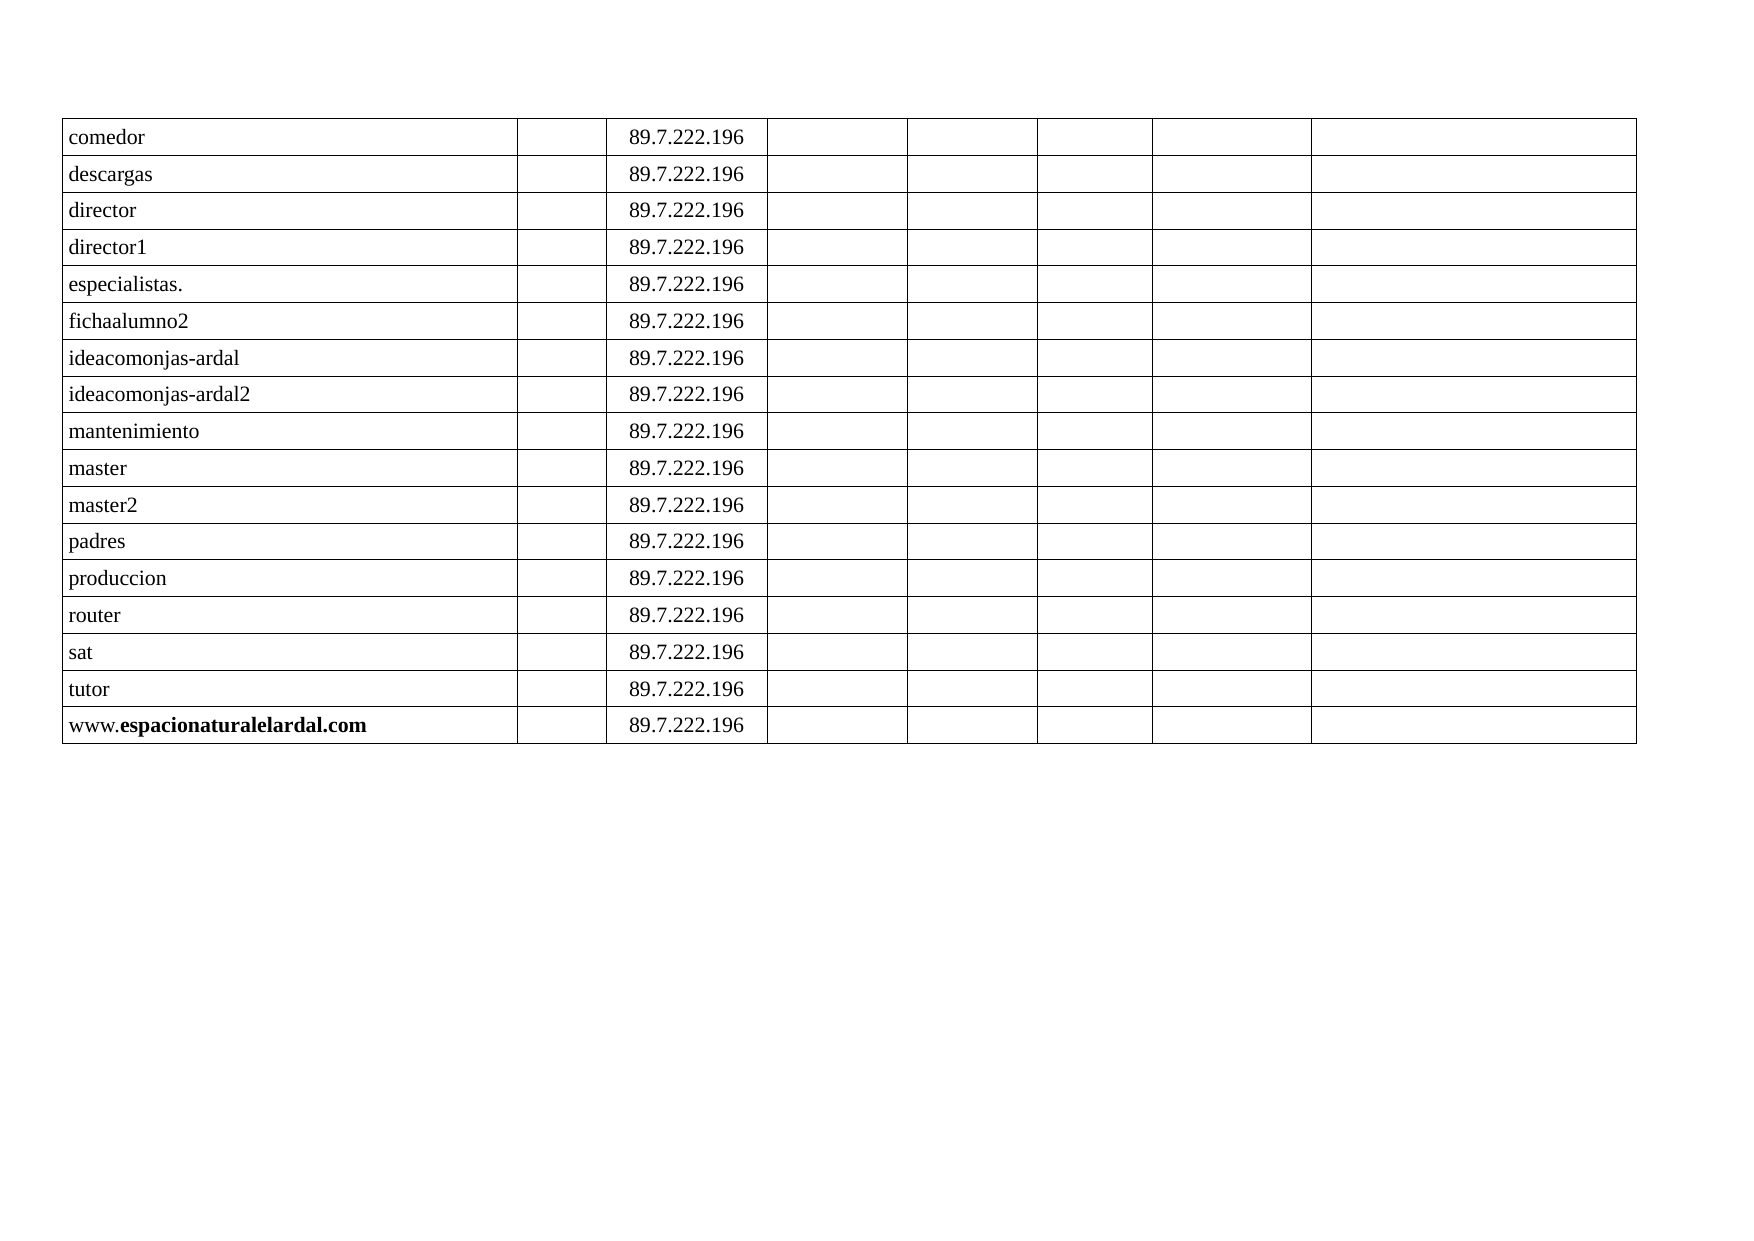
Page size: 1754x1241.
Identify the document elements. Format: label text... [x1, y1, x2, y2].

table_cell ideacomonjas-ardal [63, 340, 517, 376]
table_cell [1038, 450, 1152, 486]
table_cell [768, 524, 907, 559]
table_cell [768, 340, 907, 376]
table_cell [1312, 487, 1636, 523]
table_cell [1038, 230, 1152, 265]
table_cell [908, 119, 1037, 155]
table_cell [768, 487, 907, 523]
table_cell [518, 413, 606, 449]
table_cell [908, 707, 1037, 743]
table_cell [1153, 707, 1311, 743]
table_cell [518, 560, 606, 596]
table_cell [1153, 560, 1311, 596]
table_cell [1312, 560, 1636, 596]
table_cell [1312, 597, 1636, 633]
table_cell [1038, 193, 1152, 228]
table_cell [1312, 119, 1636, 155]
table_cell [1153, 303, 1311, 339]
table_cell [518, 487, 606, 523]
table_cell [908, 377, 1037, 412]
table_cell [1312, 193, 1636, 228]
table_cell router [63, 597, 517, 633]
table_cell 89.7.222.196 [607, 524, 767, 559]
table_cell [768, 193, 907, 228]
table_cell [908, 266, 1037, 302]
table_cell [908, 524, 1037, 559]
table_cell [518, 634, 606, 670]
table_cell [768, 303, 907, 339]
table_cell [1038, 340, 1152, 376]
table_cell [1038, 707, 1152, 743]
table_cell [768, 450, 907, 486]
table_cell 89.7.222.196 [607, 377, 767, 412]
table_cell [518, 671, 606, 706]
table_cell padres [63, 524, 517, 559]
table_cell master [63, 450, 517, 486]
table_cell [1312, 303, 1636, 339]
table_cell 89.7.222.196 [607, 156, 767, 192]
table_cell [1038, 413, 1152, 449]
table_cell [908, 671, 1037, 706]
table_cell [518, 597, 606, 633]
table_cell [518, 266, 606, 302]
table_cell [1312, 340, 1636, 376]
table_cell [1038, 119, 1152, 155]
table_cell [908, 634, 1037, 670]
table_cell [768, 597, 907, 633]
table_cell [518, 119, 606, 155]
table_cell [1312, 377, 1636, 412]
table_cell [908, 450, 1037, 486]
table_cell [1038, 303, 1152, 339]
table_cell fichaalumno2 [63, 303, 517, 339]
table_cell 89.7.222.196 [607, 266, 767, 302]
table_cell [1312, 266, 1636, 302]
table_cell www.espacionaturalelardal.com [63, 707, 517, 743]
table_cell 89.7.222.196 [607, 340, 767, 376]
table_cell [1312, 413, 1636, 449]
table_cell [1153, 634, 1311, 670]
table_cell [768, 707, 907, 743]
table_cell 89.7.222.196 [607, 634, 767, 670]
table_cell 89.7.222.196 [607, 303, 767, 339]
table_cell sat [63, 634, 517, 670]
table_cell [1312, 634, 1636, 670]
table_cell 89.7.222.196 [607, 450, 767, 486]
table_cell [1038, 487, 1152, 523]
table_cell [908, 340, 1037, 376]
table_cell produccion [63, 560, 517, 596]
table_cell [768, 671, 907, 706]
table_cell [518, 450, 606, 486]
table_cell [768, 156, 907, 192]
table_cell 89.7.222.196 [607, 193, 767, 228]
table_cell [908, 156, 1037, 192]
table_cell [1038, 671, 1152, 706]
table_cell [1312, 156, 1636, 192]
table_cell descargas [63, 156, 517, 192]
table_cell [908, 560, 1037, 596]
table_cell especialistas. [63, 266, 517, 302]
table_cell ideacomonjas-ardal2 [63, 377, 517, 412]
table_cell [518, 377, 606, 412]
table_cell [1153, 671, 1311, 706]
table_cell [1312, 707, 1636, 743]
table_cell [768, 230, 907, 265]
table_cell [908, 597, 1037, 633]
table_cell [1312, 230, 1636, 265]
table_cell [518, 303, 606, 339]
table_cell 89.7.222.196 [607, 707, 767, 743]
table_cell [908, 193, 1037, 228]
table_cell [768, 634, 907, 670]
table_cell [768, 413, 907, 449]
table_cell [1038, 634, 1152, 670]
table_cell [908, 303, 1037, 339]
table_cell [1312, 450, 1636, 486]
table_cell 89.7.222.196 [607, 119, 767, 155]
table_cell [1312, 524, 1636, 559]
table_cell [1153, 266, 1311, 302]
table_cell 89.7.222.196 [607, 230, 767, 265]
table_cell 89.7.222.196 [607, 597, 767, 633]
table_cell 89.7.222.196 [607, 671, 767, 706]
table_cell [1153, 119, 1311, 155]
table_cell [908, 487, 1037, 523]
table_cell [1153, 156, 1311, 192]
table_cell tutor [63, 671, 517, 706]
table_cell [1038, 560, 1152, 596]
table_cell [1038, 597, 1152, 633]
table_cell 89.7.222.196 [607, 560, 767, 596]
table_cell [1153, 597, 1311, 633]
table_cell [1038, 524, 1152, 559]
table_cell [1153, 340, 1311, 376]
table_cell [1153, 524, 1311, 559]
table_cell [1153, 377, 1311, 412]
table_cell [1312, 671, 1636, 706]
table_cell director1 [63, 230, 517, 265]
table_cell [1038, 156, 1152, 192]
table_cell [1153, 487, 1311, 523]
table_cell [518, 524, 606, 559]
table_cell mantenimiento [63, 413, 517, 449]
table_cell [1153, 413, 1311, 449]
table_cell [1153, 450, 1311, 486]
table_cell [768, 266, 907, 302]
table_cell [518, 707, 606, 743]
table_cell [518, 230, 606, 265]
table_cell [768, 560, 907, 596]
table_cell [518, 156, 606, 192]
table_cell director [63, 193, 517, 228]
table_cell comedor [63, 119, 517, 155]
table_cell [518, 193, 606, 228]
table_cell [768, 377, 907, 412]
table_cell master2 [63, 487, 517, 523]
table_cell [908, 230, 1037, 265]
table_cell 89.7.222.196 [607, 413, 767, 449]
table_cell [1038, 266, 1152, 302]
table_cell [908, 413, 1037, 449]
table_cell [1038, 377, 1152, 412]
table_cell 89.7.222.196 [607, 487, 767, 523]
table_cell [1153, 193, 1311, 228]
table_cell [768, 119, 907, 155]
table_cell [518, 340, 606, 376]
table_cell [1153, 230, 1311, 265]
